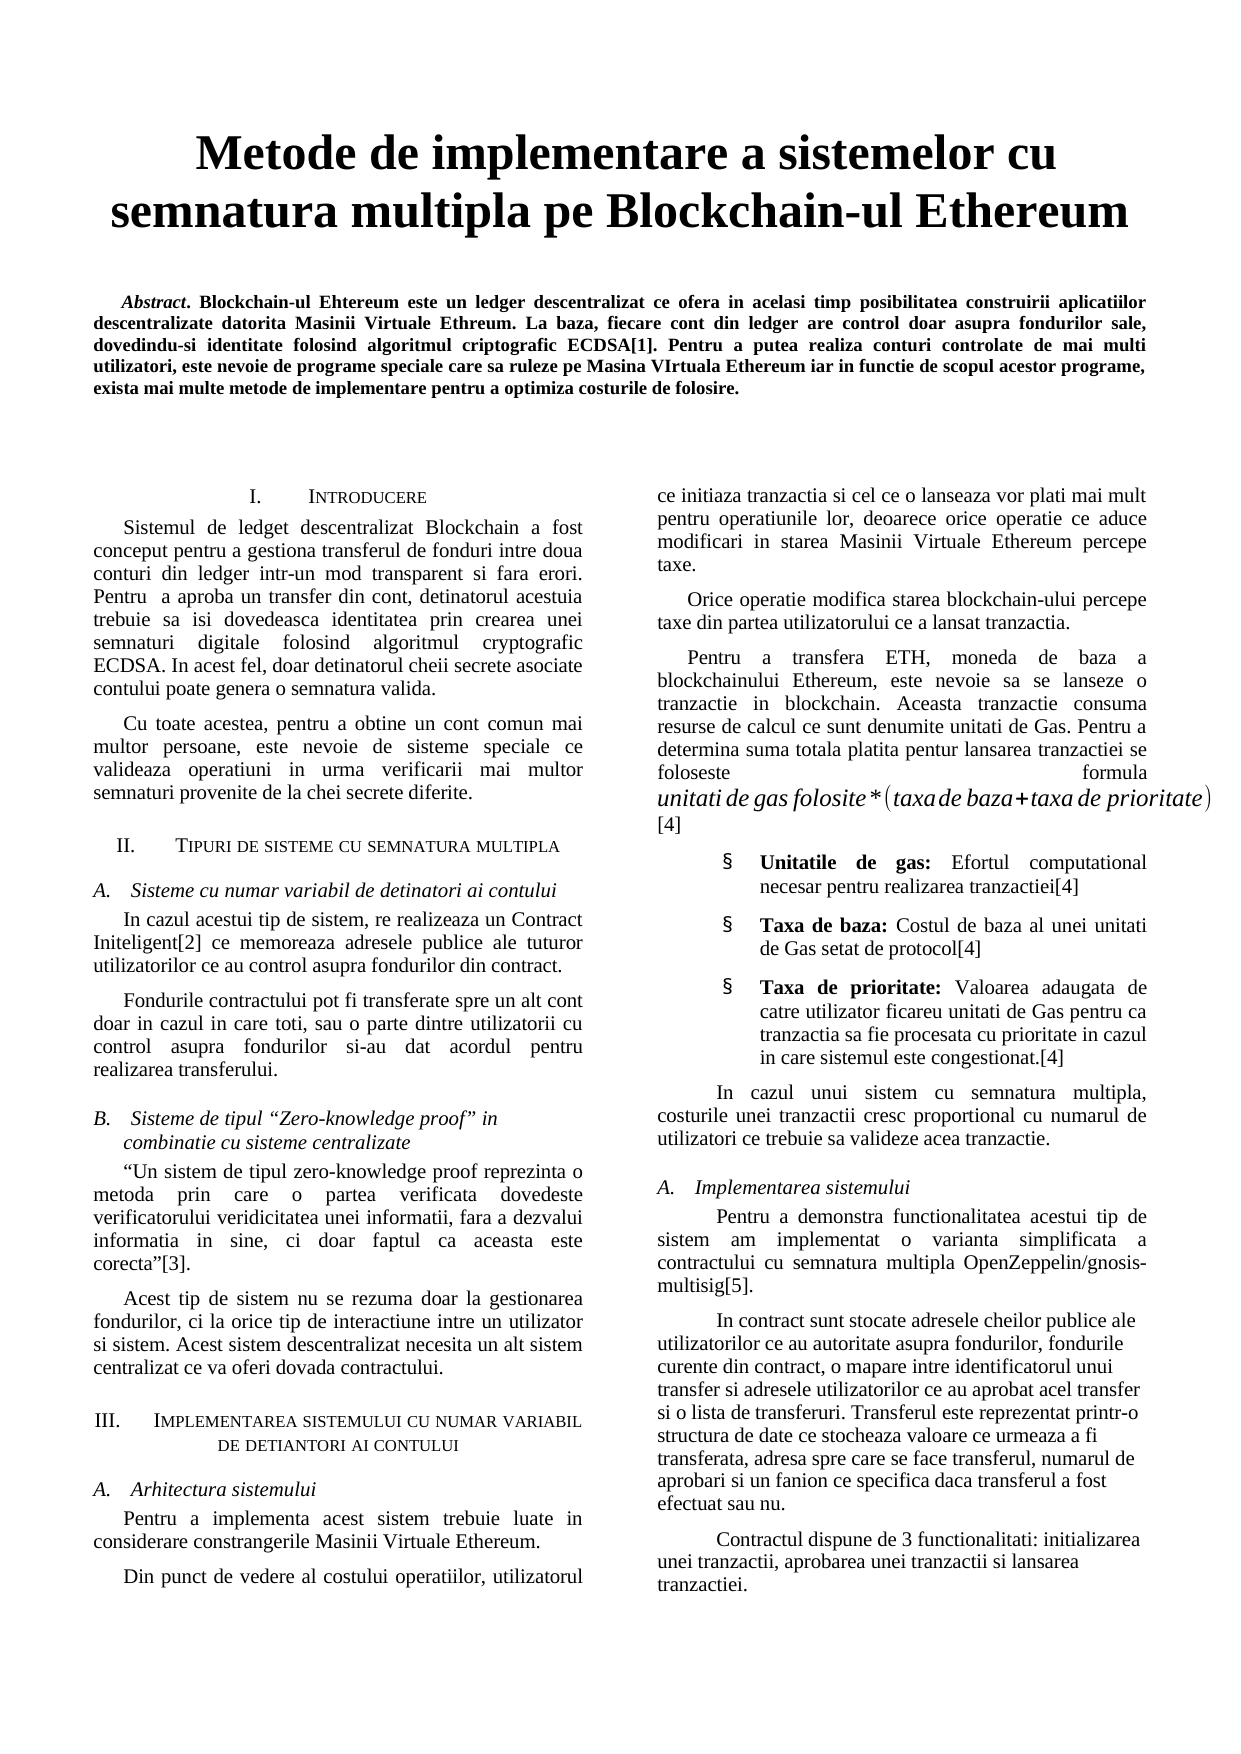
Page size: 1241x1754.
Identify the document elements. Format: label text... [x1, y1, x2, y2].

text Abstract. Blockchain-ul Ehtereum este un ledger descentralizat ce ofera in acelasi timp posibilitatea construirii aplicatiilor descentralizate datorita Masinii Virtuale Ethreum. La baza, fiecare cont din ledger are control doar asupra fondurilor sale, dovedindu-si identitate folosind algoritmul criptografic ECDSA[1]. Pentru a putea realiza conturi controlate de mai multi utilizatori, este nevoie de programe speciale care sa ruleze pe Masina VIrtuala Ethereum iar in functie de scopul acestor programe, exista mai multe metode de implementare pentru a optimiza costurile de folosire. [93, 291, 1147, 398]
text Pentru a demonstra functionalitatea acestui tip de sistem am implementat o varianta simplificata a contractului cu semnatura multipla OpenZeppelin/gnosis-multisig[5]. [657, 1205, 1147, 1297]
text Sistemul de ledget descentralizat Blockchain a fost conceput pentru a gestiona transferul de fonduri intre doua conturi din ledger intr-un mod transparent si fara erori. Pentru a aproba un transfer din cont, detinatorul acestuia trebuie sa isi dovedeasca identitatea prin crearea unei semnaturi digitale folosind algoritmul cryptografic ECDSA. In acest fel, doar detinatorul cheii secrete asociate contului poate genera o semnatura valida. [93, 517, 583, 700]
text Cu toate acestea, pentru a obtine un cont comun mai multor persoane, este nevoie de sisteme speciale ce valideaza operatiuni in urma verificarii mai multor semnaturi provenite de la chei secrete diferite. [93, 712, 583, 804]
text Contractul dispune de 3 functionalitati: initializarea unei tranzactii, aprobarea unei tranzactii si lansarea tranzactiei. [657, 1528, 1147, 1596]
text Acest tip de sistem nu se rezuma doar la gestionarea fondurilor, ci la orice tip de interactiune intre un utilizator si sistem. Acest sistem descentralizat necesita un alt sistem centralizat ce va oferi dovada contractului. [93, 1287, 583, 1379]
text ce initiaza tranzactia si cel ce o lanseaza vor plati mai mult pentru operatiunile lor, deoarece orice operatie ce aduce modificari in starea Masinii Virtuale Ethereum percepe taxe. [657, 484, 1147, 576]
text Din punct de vedere al costului operatiilor, utilizatorul [93, 1566, 583, 1588]
list Unitatile de gas: Efortul computational necesar pentru realizarea tranzactiei[4] [722, 848, 1147, 898]
list Introducere [93, 484, 583, 508]
list Tipuri de sisteme cu semnatura multipla [93, 833, 583, 857]
text Pentru a transfera ETH, moneda de baza a blockchainului Ethereum, este nevoie sa se lanseze o tranzactie in blockchain. Aceasta tranzactie consuma resurse de calcul ce sunt denumite unitati de Gas. Pentru a determina suma totala platita pentur lansarea tranzactiei se foloseste formula [4] [657, 646, 1147, 836]
list Implementarea sistemului [657, 1175, 1147, 1199]
list Taxa de prioritate: Valoarea adaugata de catre utilizator ficareu unitati de Gas pentru ca tranzactia sa fie procesata cu prioritate in cazul in care sistemul este congestionat.[4] [722, 973, 1147, 1069]
list Sisteme de tipul “Zero-knowledge proof” in combinatie cu sisteme centralizate [93, 1106, 583, 1154]
text Fondurile contractului pot fi transferate spre un alt cont doar in cazul in care toti, sau o parte dintre utilizatorii cu control asupra fondurilor si-au dat acordul pentru realizarea transferului. [93, 989, 583, 1081]
list Arhitectura sistemului [93, 1477, 583, 1501]
text Metode de implementare a sistemelor cu semnatura multipla pe Blockchain-ul Ethereum [93, 123, 1147, 238]
text In cazul unui sistem cu semnatura multipla, costurile unei tranzactii cresc proportional cu numarul de utilizatori ce trebuie sa valideze acea tranzactie. [657, 1081, 1147, 1150]
list Taxa de baza: Costul de baza al unei unitati de Gas setat de protocol[4] [722, 911, 1147, 960]
text In contract sunt stocate adresele cheilor publice ale utilizatorilor ce au autoritate asupra fondurilor, fondurile curente din contract, o mapare intre identificatorul unui transfer si adresele utilizatorilor ce au aprobat acel transfer si o lista de transferuri. Transferul este reprezentat printr-o structura de date ce stocheaza valoare ce urmeaza a fi transferata, adresa spre care se face transferul, numarul de aprobari si un fanion ce specifica daca transferul a fost efectuat sau nu. [657, 1309, 1147, 1515]
text Pentru a implementa acest sistem trebuie luate in considerare constrangerile Masinii Virtuale Ethereum. [93, 1507, 583, 1553]
text Orice operatie modifica starea blockchain-ului percepe taxe din partea utilizatorului ce a lansat tranzactia. [657, 588, 1147, 634]
text In cazul acestui tip de sistem, re realizeaza un Contract Initeligent[2] ce memoreaza adresele publice ale tuturor utilizatorilor ce au control asupra fondurilor din contract. [93, 908, 583, 977]
text “Un sistem de tipul zero-knowledge proof reprezinta o metoda prin care o partea verificata dovedeste verificatorului veridicitatea unei informatii, fara a dezvalui informatia in sine, ci doar faptul ca aceasta este corecta”[3]. [93, 1160, 583, 1275]
list Implementarea sistemului cu numar variabil de detiantori ai contului [93, 1408, 583, 1456]
list Sisteme cu numar variabil de detinatori ai contului [93, 878, 583, 902]
